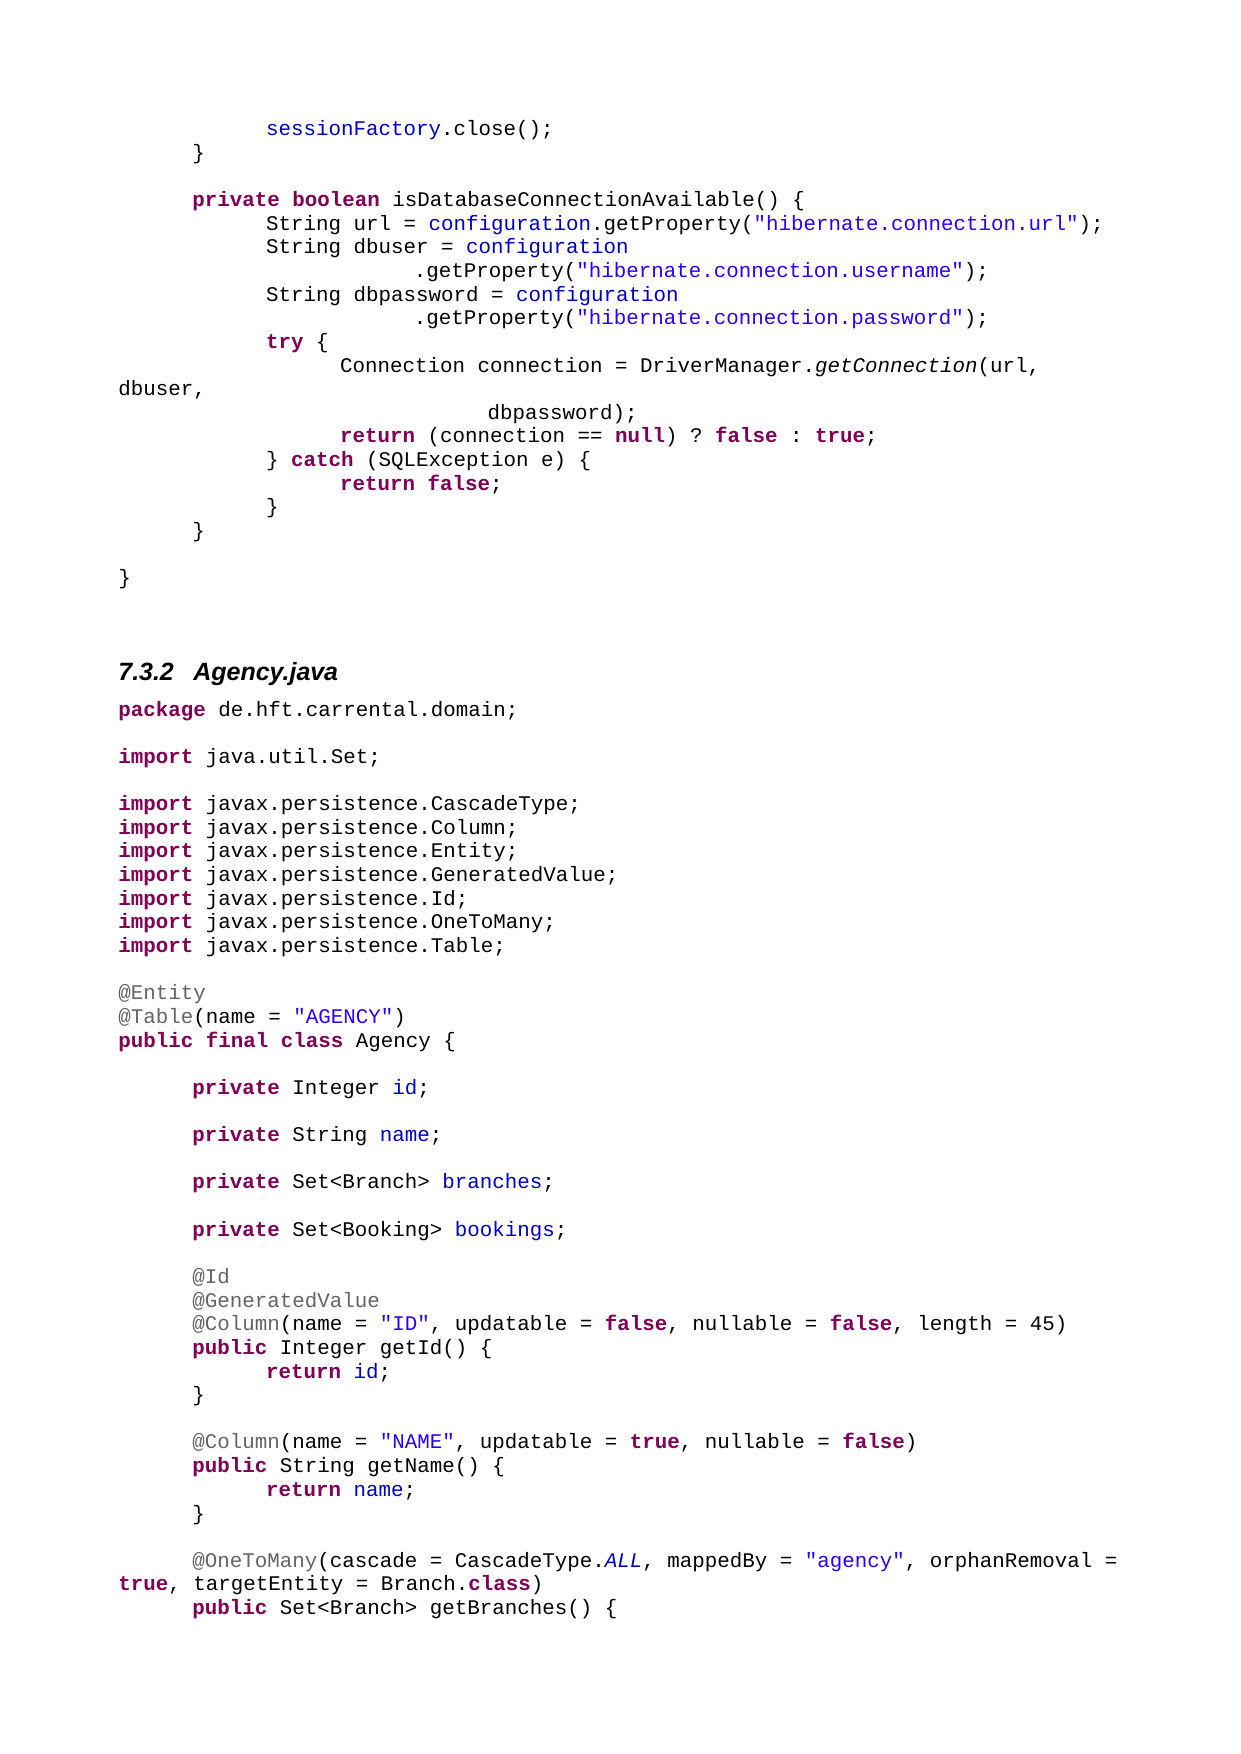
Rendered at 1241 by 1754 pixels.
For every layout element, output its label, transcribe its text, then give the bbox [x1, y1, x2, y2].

text .getProperty("hibernate.connection.username"); [118, 260, 1122, 284]
text } [118, 1502, 1122, 1526]
text @OneToMany(cascade = CascadeType.ALL, mappedBy = "agency", orphanRemoval = true, targetEntity = Branch.class) [118, 1550, 1122, 1597]
text public Set<Branch> getBranches() { [118, 1597, 1122, 1621]
text } [118, 496, 1122, 520]
text private Set<Branch> branches; [118, 1171, 1122, 1195]
text .getProperty("hibernate.connection.password"); [118, 307, 1122, 331]
text String dbpassword = configuration [118, 284, 1122, 307]
text import javax.persistence.GeneratedValue; [118, 864, 1122, 888]
text return id; [118, 1361, 1122, 1384]
text @Table(name = "AGENCY") [118, 1006, 1122, 1029]
text } catch (SQLException e) { [118, 449, 1122, 473]
text private Set<Booking> bookings; [118, 1219, 1122, 1242]
text import javax.persistence.OneToMany; [118, 911, 1122, 935]
text try { [118, 331, 1122, 354]
text @Id [118, 1266, 1122, 1290]
text return name; [118, 1479, 1122, 1502]
text String url = configuration.getProperty("hibernate.connection.url"); [118, 213, 1122, 236]
text } [118, 567, 1122, 591]
text return (connection == null) ? false : true; [118, 426, 1122, 449]
text public String getName() { [118, 1455, 1122, 1479]
text } [118, 520, 1122, 544]
subtitle Agency.java [118, 657, 1122, 686]
text import javax.persistence.Entity; [118, 840, 1122, 864]
text @GeneratedValue [118, 1290, 1122, 1313]
text Connection connection = DriverManager.getConnection(url, dbuser, [118, 354, 1122, 402]
text @Column(name = "ID", updatable = false, nullable = false, length = 45) [118, 1313, 1122, 1337]
text public Integer getId() { [118, 1337, 1122, 1361]
text private boolean isDatabaseConnectionAvailable() { [118, 189, 1122, 213]
text return false; [118, 473, 1122, 496]
text } [118, 1384, 1122, 1408]
text private Integer id; [118, 1077, 1122, 1101]
text import java.util.Set; [118, 746, 1122, 769]
text import javax.persistence.Column; [118, 817, 1122, 840]
text package de.hft.carrental.domain; [118, 698, 1122, 722]
text String dbuser = configuration [118, 236, 1122, 260]
text dbpassword); [118, 402, 1122, 426]
text import javax.persistence.Id; [118, 888, 1122, 911]
text @Entity [118, 982, 1122, 1006]
text public final class Agency { [118, 1029, 1122, 1053]
text import javax.persistence.CascadeType; [118, 793, 1122, 817]
text sessionFactory.close(); [118, 118, 1122, 142]
text } [118, 142, 1122, 165]
text import javax.persistence.Table; [118, 935, 1122, 959]
text @Column(name = "NAME", updatable = true, nullable = false) [118, 1432, 1122, 1455]
text private String name; [118, 1124, 1122, 1148]
